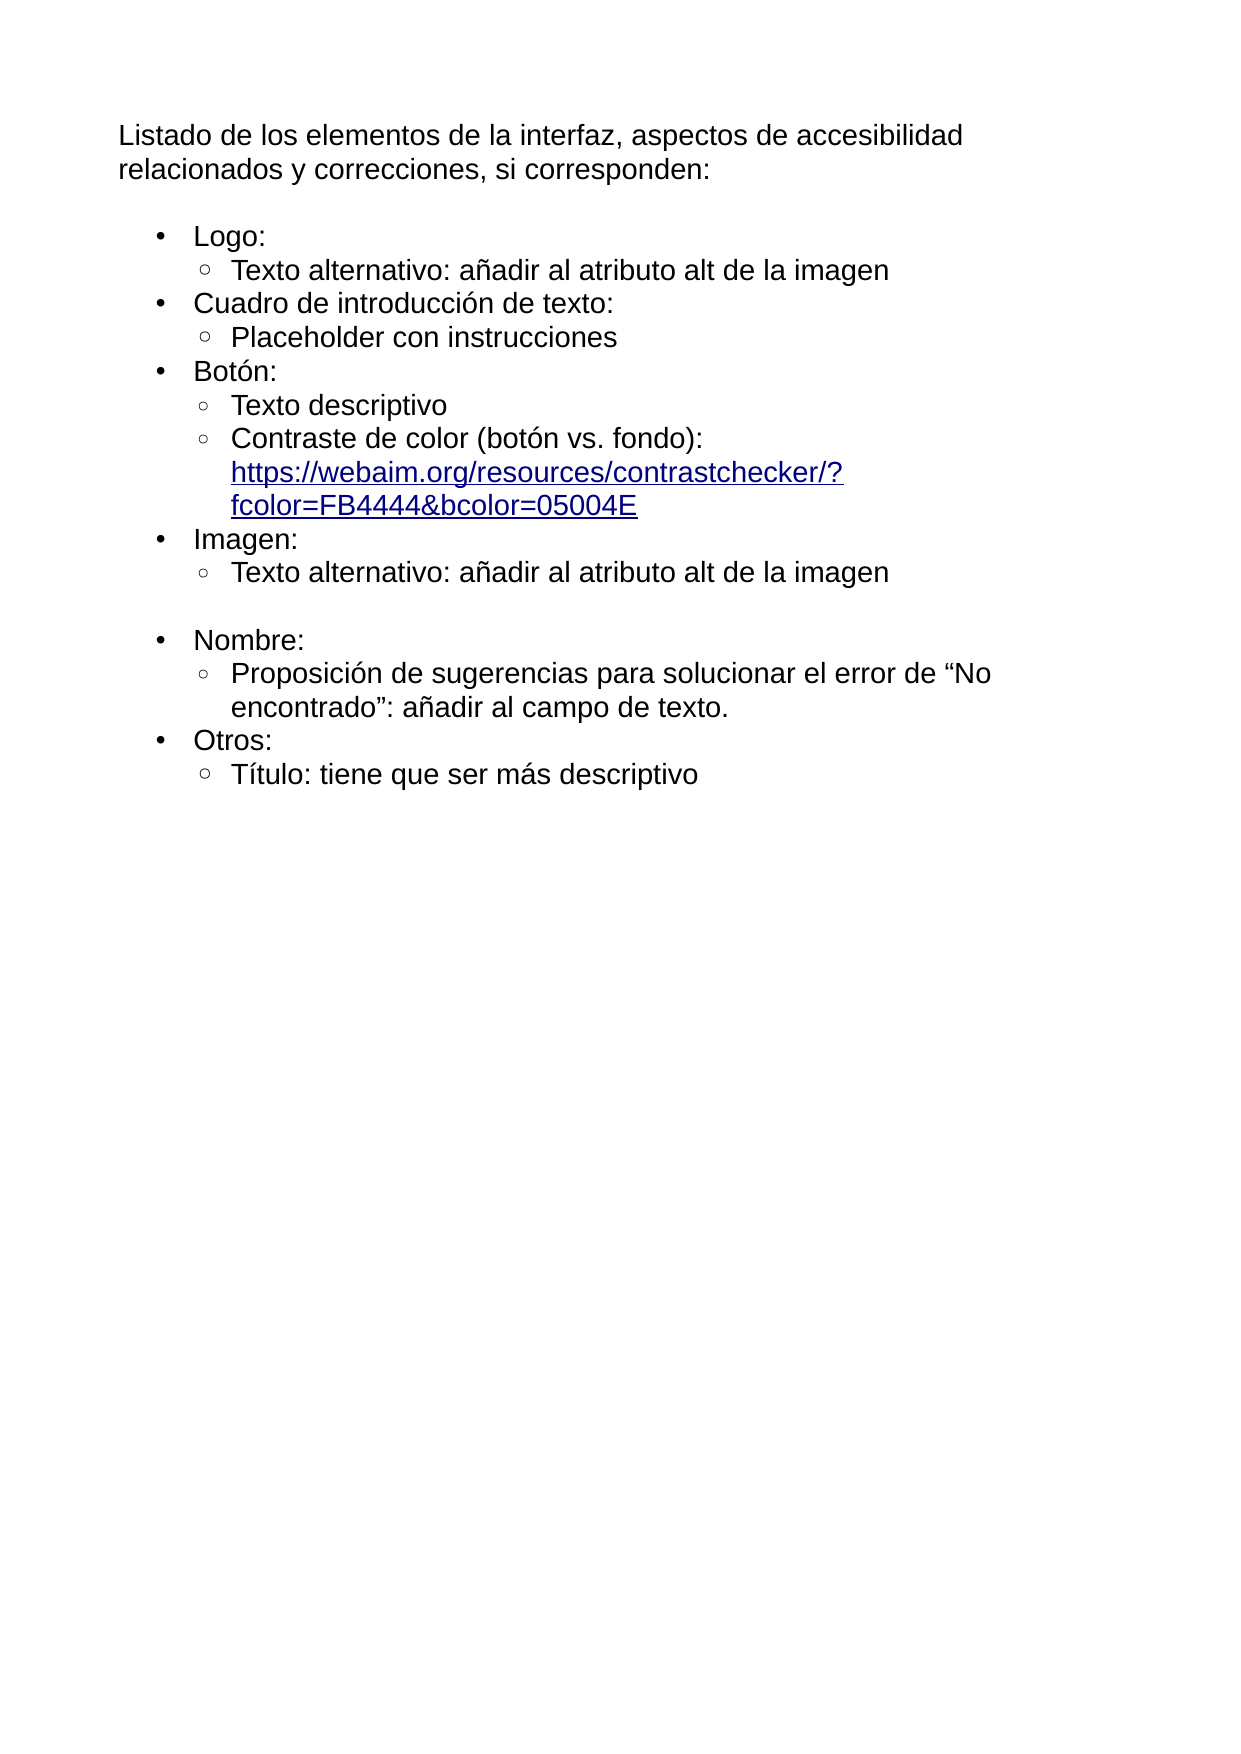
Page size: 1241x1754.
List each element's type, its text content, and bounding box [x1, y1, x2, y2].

list Texto alternativo: añadir al atributo alt de la imagen [193, 555, 1122, 589]
list Imagen: [156, 522, 1122, 555]
list Cuadro de introducción de texto: [156, 286, 1122, 320]
list Texto descriptivo [193, 387, 1122, 421]
list Nombre: [156, 622, 1122, 656]
list Contraste de color (botón vs. fondo): https://webaim.org/resources/contrastchecker/?fcolor=FB4444&bcolor=05004E [193, 421, 1122, 522]
list Botón: [156, 354, 1122, 387]
list Texto alternativo: añadir al atributo alt de la imagen [193, 252, 1122, 286]
list Otros: [156, 723, 1122, 757]
list Proposición de sugerencias para solucionar el error de “No encontrado”: añadir al campo de texto. [193, 656, 1122, 723]
list Placeholder con instrucciones [193, 320, 1122, 354]
list Título: tiene que ser más descriptivo [193, 757, 1122, 791]
text Listado de los elementos de la interfaz, aspectos de accesibilidad relacionados y correcciones, si corresponden: [118, 118, 1122, 185]
list Logo: [156, 219, 1122, 252]
